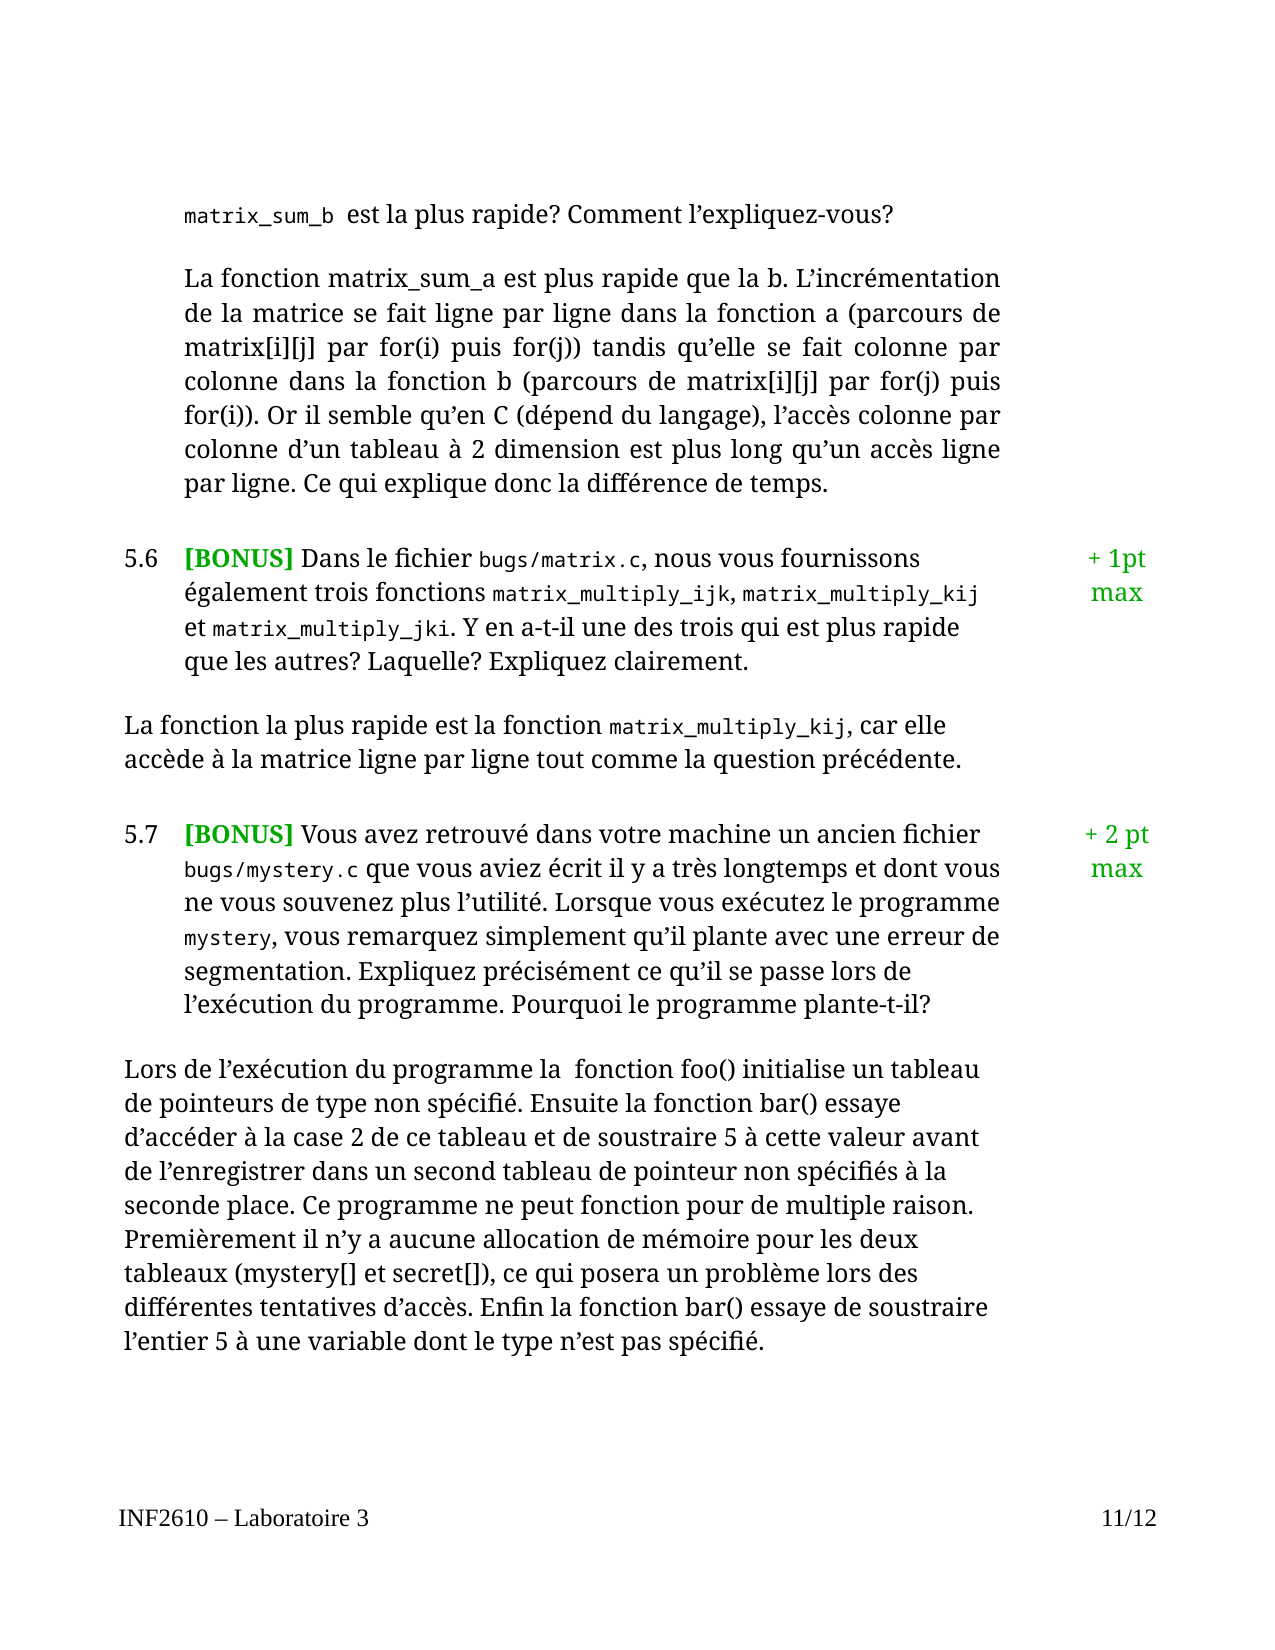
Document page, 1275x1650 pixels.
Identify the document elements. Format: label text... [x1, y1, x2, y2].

table_cell + 2 pt max [1076, 796, 1157, 1378]
table_cell matrix_sum_b est la plus rapide? Comment l’expliquez-vous? La fonction matrix_sum_a est plus rapide que la b. L’incrémentation de la matrice se fait ligne par ligne dans la fonction a (parcours de matrix[i][j] par for(i) puis for(j)) tandis qu’elle se fait colonne par colonne dans la fonction b (parcours de matrix[i][j] par for(j) puis for(i)). Or il semble qu’en C (dépend du langage), l’accès colonne par colonne d’un tableau à 2 dimension est plus long qu’un accès ligne par ligne. Ce qui explique donc la différence de temps. [118, 176, 1007, 520]
table_cell + 1pt max [1076, 520, 1157, 796]
table_cell [1007, 176, 1076, 520]
table_cell [1007, 796, 1076, 1378]
table_cell [1007, 520, 1076, 796]
table_cell [1076, 176, 1157, 520]
table_cell [BONUS] Dans le fichier bugs/matrix.c, nous vous fournissons également trois fonctions matrix_multiply_ijk, matrix_multiply_kij et matrix_multiply_jki. Y en a-t-il une des trois qui est plus rapide que les autres? Laquelle? Expliquez clairement. La fonction la plus rapide est la fonction matrix_multiply_kij, car elle accède à la matrice ligne par ligne tout comme la question précédente. [118, 520, 1007, 796]
table_cell [BONUS] Vous avez retrouvé dans votre machine un ancien fichier bugs/mystery.c que vous aviez écrit il y a très longtemps et dont vous ne vous souvenez plus l’utilité. Lorsque vous exécutez le programme mystery, vous remarquez simplement qu’il plante avec une erreur de segmentation. Expliquez précisément ce qu’il se passe lors de l’exécution du programme. Pourquoi le programme plante-t-il? Lors de l’exécution du programme la fonction foo() initialise un tableau de pointeurs de type non spécifié. Ensuite la fonction bar() essaye d’accéder à la case 2 de ce tableau et de soustraire 5 à cette valeur avant de l’enregistrer dans un second tableau de pointeur non spécifiés à la seconde place. Ce programme ne peut fonction pour de multiple raison. Premièrement il n’y a aucune allocation de mémoire pour les deux tableaux (mystery[] et secret[]), ce qui posera un problème lors des différentes tentatives d’accès. Enfin la fonction bar() essaye de soustraire l’entier 5 à une variable dont le type n’est pas spécifié. [118, 796, 1007, 1378]
